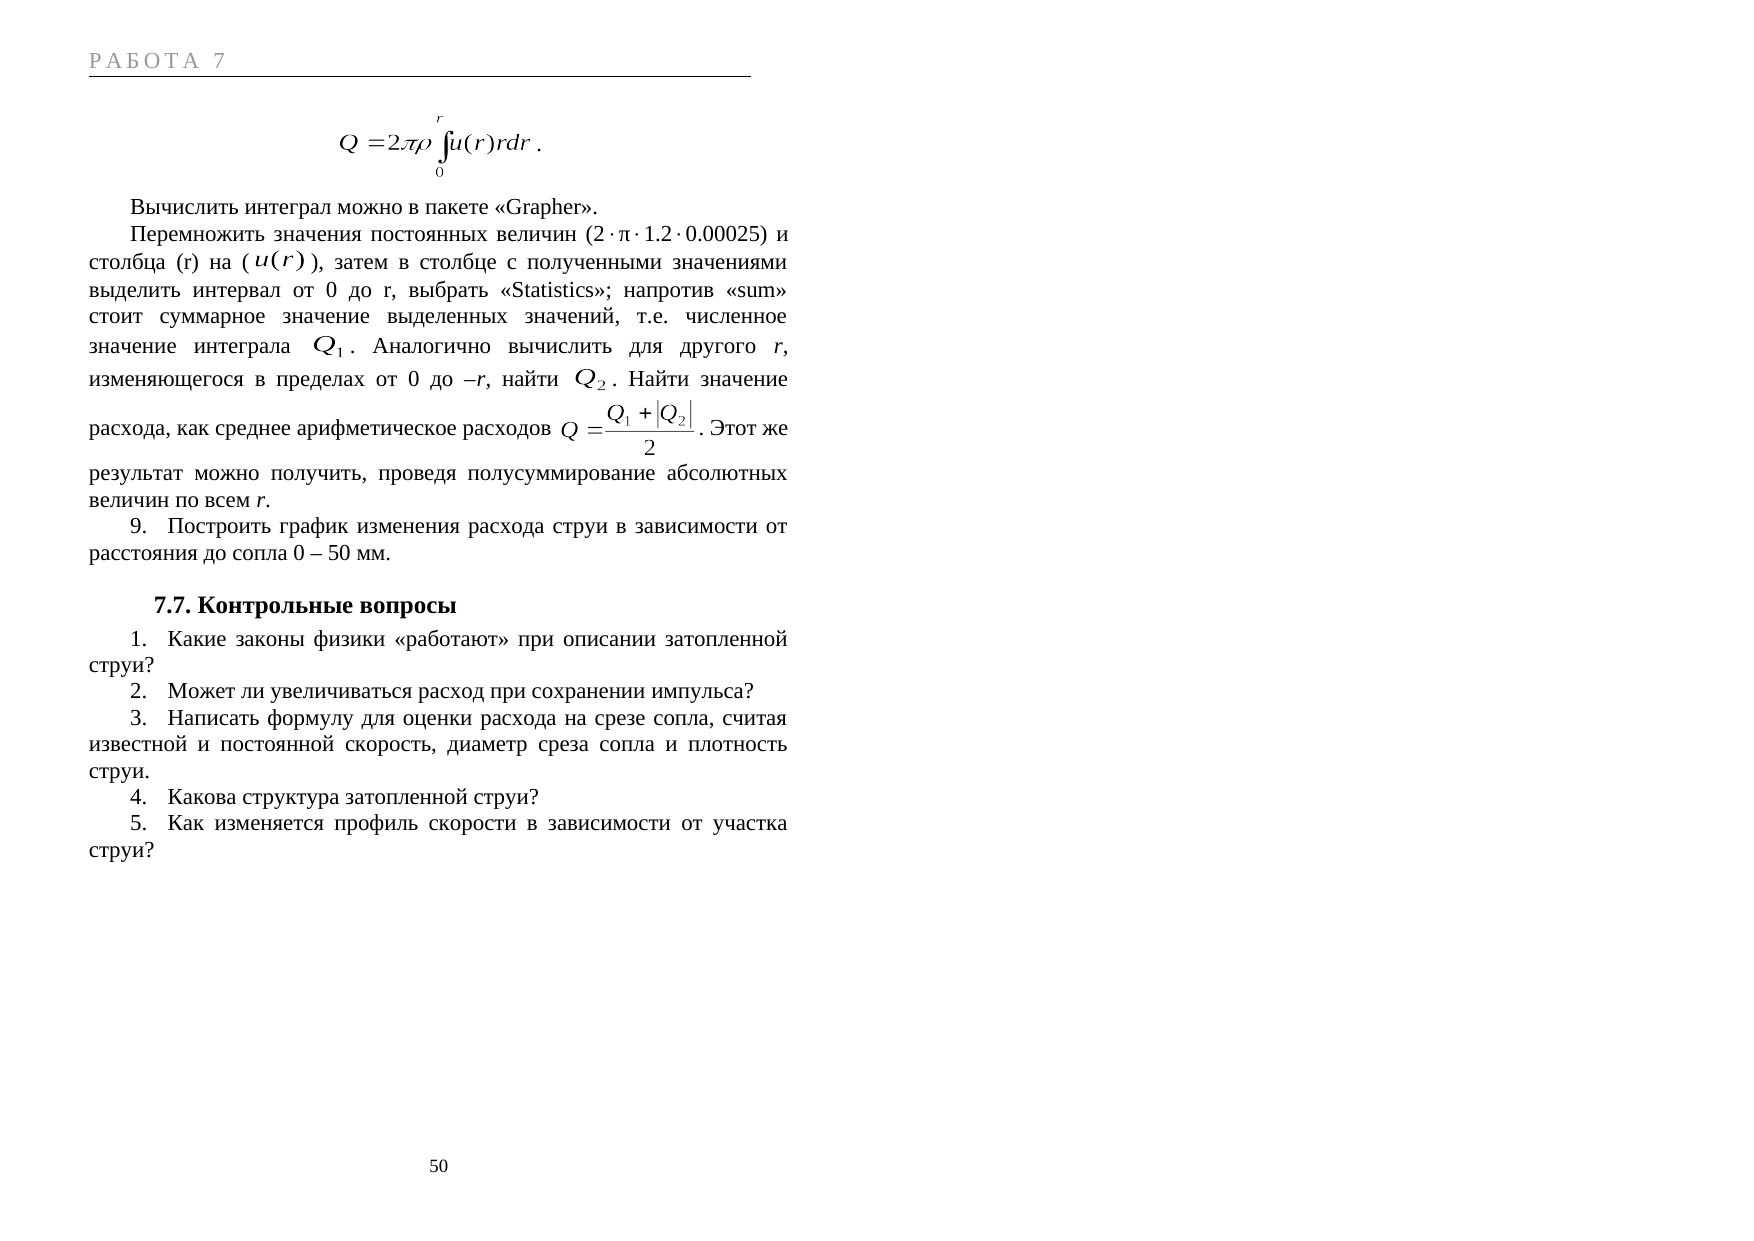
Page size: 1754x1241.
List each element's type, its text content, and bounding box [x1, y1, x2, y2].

list Построить график изменения расхода струи в зависимости от расстояния до сопла 0 – 50 мм. [89, 512, 788, 565]
text Перемножить значения постоянных величин (2π1.20.00025) и столбца (r) на (), затем в столбце с полученными значениями выделить интервал от 0 до r, выбрать «Statistics»; напротив «sum» стоит суммарное значение выделенных значений, т.е. численное значение интеграла . Аналогично вычислить для другого r, изменяющегося в пределах от 0 до –r, найти . Найти значение расхода, как среднее арифметическое расходов . Этот же результат можно получить, проведя полусуммирование абсолютных величин по всем r. [89, 219, 788, 512]
list Написать формулу для оценки расхода на срезе сопла, считая известной и постоянной скорость, диаметр среза сопла и плотность струи. [89, 704, 788, 783]
text Вычислить интеграл можно в пакете «Grapher». [130, 193, 788, 219]
subtitle Контрольные вопросы [100, 590, 788, 619]
list Какова структура затопленной струи? [89, 783, 788, 809]
list Может ли увеличиваться расход при сохранении импульса? [89, 678, 788, 704]
list Какие законы физики «работают» при описании затопленной струи? [89, 625, 788, 678]
list Как изменяется профиль скорости в зависимости от участка струи? [89, 809, 788, 862]
text . [89, 106, 788, 181]
